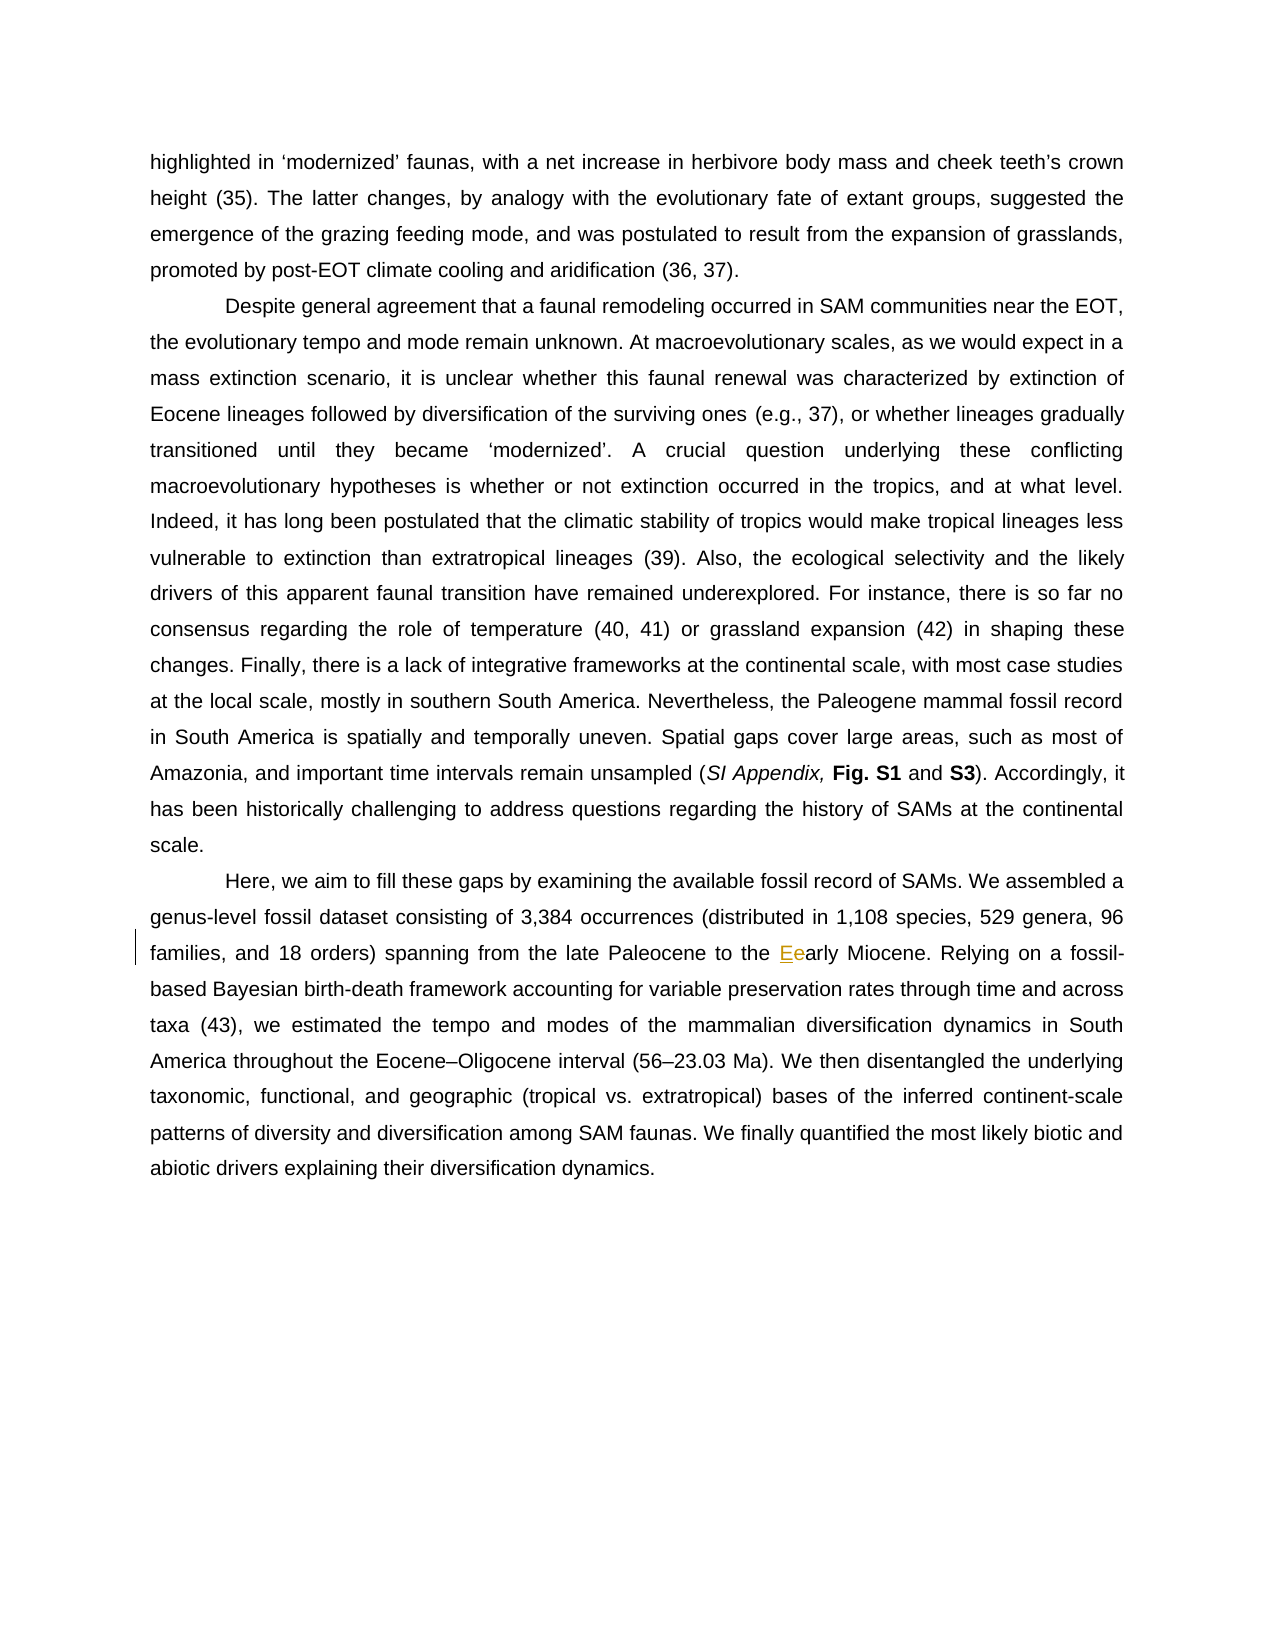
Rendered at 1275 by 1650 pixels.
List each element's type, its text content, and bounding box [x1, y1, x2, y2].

text highlighted in ‘modernized’ faunas, with a net increase in herbivore body mass and cheek teeth’s crown height (35). The latter changes, by analogy with the evolutionary fate of extant groups, suggested the emergence of the grazing feeding mode, and was postulated to result from the expansion of grasslands, promoted by post-EOT climate cooling and aridification (36, 37). [150, 150, 1125, 282]
text Despite general agreement that a faunal remodeling occurred in SAM communities near the EOT, the evolutionary tempo and mode remain unknown. At macroevolutionary scales, as we would expect in a mass extinction scenario, it is unclear whether this faunal renewal was characterized by extinction of Eocene lineages followed by diversification of the surviving ones (e.g., 37), or whether lineages gradually transitioned until they became ‘modernized’. A crucial question underlying these conflicting macroevolutionary hypotheses is whether or not extinction occurred in the tropics, and at what level. Indeed, it has long been postulated that the climatic stability of tropics would make tropical lineages less vulnerable to extinction than extratropical lineages (39). Also, the ecological selectivity and the likely drivers of this apparent faunal transition have remained underexplored. For instance, there is so far no consensus regarding the role of temperature (40, 41) or grassland expansion (42) in shaping these changes. Finally, there is a lack of integrative frameworks at the continental scale, with most case studies at the local scale, mostly in southern South America. Nevertheless, the Paleogene mammal fossil record in South America is spatially and temporally uneven. Spatial gaps cover large areas, such as most of Amazonia, and important time intervals remain unsampled (SI Appendix, Fig. S1 and S3). Accordingly, it has been historically challenging to address questions regarding the history of SAMs at the continental scale. [150, 294, 1125, 857]
text Here, we aim to fill these gaps by examining the available fossil record of SAMs. We assembled a genus-level fossil dataset consisting of 3,384 occurrences (distributed in 1,108 species, 529 genera, 96 families, and 18 orders) spanning from the late Paleocene to the Early Miocene. Relying on a fossil-based Bayesian birth-death framework accounting for variable preservation rates through time and across taxa (43), we estimated the tempo and modes of the mammalian diversification dynamics in South America throughout the Eocene–Oligocene interval (56–23.03 Ma). We then disentangled the underlying taxonomic, functional, and geographic (tropical vs. extratropical) bases of the inferred continent-scale patterns of diversity and diversification among SAM faunas. We finally quantified the most likely biotic and abiotic drivers explaining their diversification dynamics. [150, 869, 1125, 1180]
